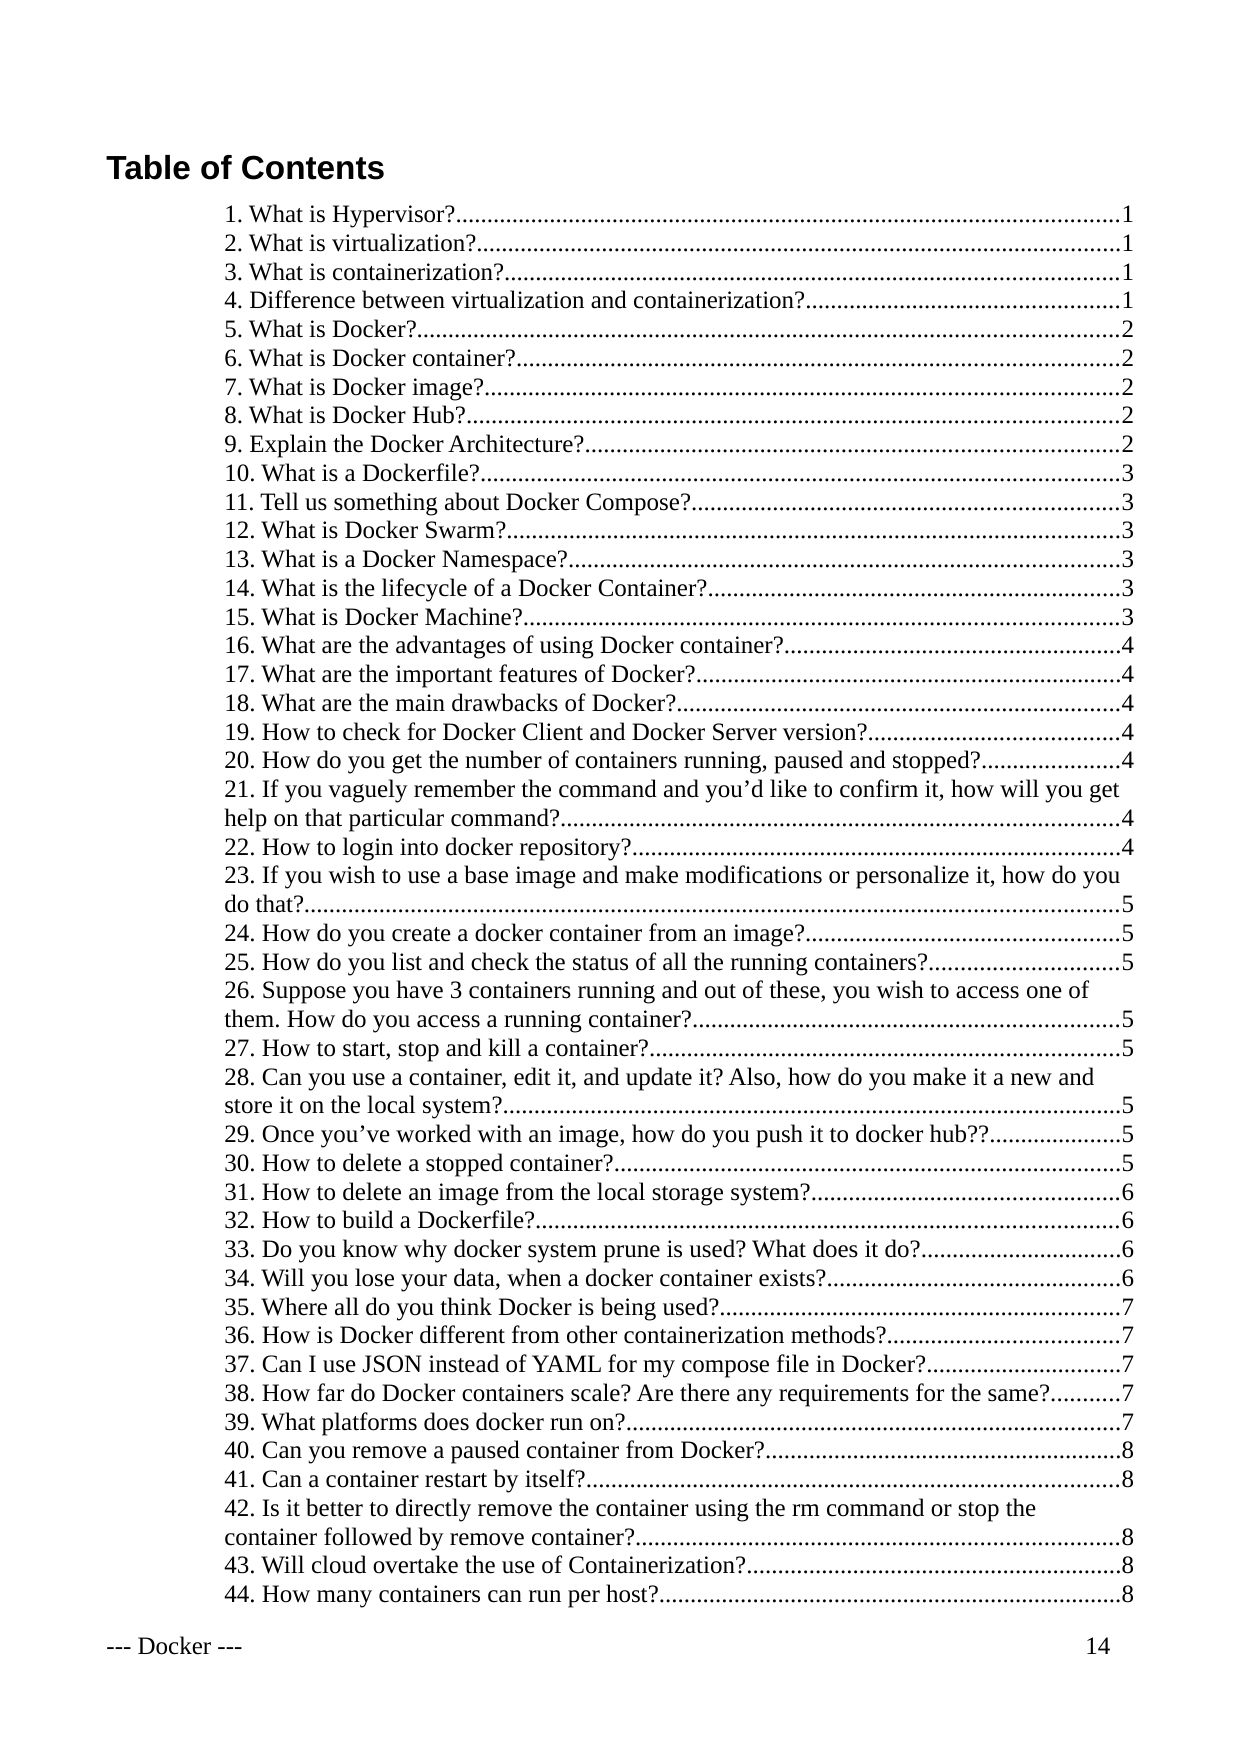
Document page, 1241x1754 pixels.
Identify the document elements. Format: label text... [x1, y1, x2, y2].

text 23. If you wish to use a base image and make modifications or personalize it, how do you do that? 5 [224, 860, 1134, 918]
text 10. What is a Dockerfile? 3 [224, 458, 1134, 487]
text 6. What is Docker container? 2 [224, 343, 1134, 372]
text 25. How do you list and check the status of all the running containers? 5 [224, 947, 1134, 975]
text 20. How do you get the number of containers running, paused and stopped? 4 [224, 745, 1134, 774]
subtitle Table of Contents [106, 148, 1134, 187]
text 9. Explain the Docker Architecture? 2 [224, 429, 1134, 458]
text 7. What is Docker image? 2 [224, 372, 1134, 400]
text 3. What is containerization? 1 [224, 257, 1134, 285]
text 33. Do you know why docker system prune is used? What does it do? 6 [224, 1234, 1134, 1263]
text 11. Tell us something about Docker Compose? 3 [224, 487, 1134, 515]
text 42. Is it better to directly remove the container using the rm command or stop the container followed by remove container? 8 [224, 1493, 1134, 1550]
text 35. Where all do you think Docker is being used? 7 [224, 1292, 1134, 1320]
text 21. If you vaguely remember the command and you’d like to confirm it, how will you get help on that particular command? 4 [224, 774, 1134, 832]
text 2. What is virtualization? 1 [224, 228, 1134, 257]
text 43. Will cloud overtake the use of Containerization? 8 [224, 1550, 1134, 1579]
text 27. How to start, stop and kill a container? 5 [224, 1033, 1134, 1062]
text 38. How far do Docker containers scale? Are there any requirements for the same? 7 [224, 1378, 1134, 1407]
text 19. How to check for Docker Client and Docker Server version? 4 [224, 717, 1134, 745]
text 5. What is Docker? 2 [224, 314, 1134, 343]
text 14. What is the lifecycle of a Docker Container? 3 [224, 573, 1134, 602]
text 44. How many containers can run per host? 8 [224, 1579, 1134, 1608]
text 41. Can a container restart by itself? 8 [224, 1464, 1134, 1493]
text 29. Once you’ve worked with an image, how do you push it to docker hub?? 5 [224, 1119, 1134, 1148]
text 36. How is Docker different from other containerization methods? 7 [224, 1320, 1134, 1349]
text 40. Can you remove a paused container from Docker? 8 [224, 1435, 1134, 1464]
text 12. What is Docker Swarm? 3 [224, 515, 1134, 544]
text 15. What is Docker Machine? 3 [224, 602, 1134, 630]
text 16. What are the advantages of using Docker container? 4 [224, 630, 1134, 659]
text 22. How to login into docker repository? 4 [224, 832, 1134, 860]
text 31. How to delete an image from the local storage system? 6 [224, 1177, 1134, 1205]
text 37. Can I use JSON instead of YAML for my compose file in Docker? 7 [224, 1349, 1134, 1378]
text 26. Suppose you have 3 containers running and out of these, you wish to access one of them. How do you access a running container? 5 [224, 975, 1134, 1033]
text 8. What is Docker Hub? 2 [224, 400, 1134, 429]
text 1. What is Hypervisor? 1 [224, 199, 1134, 228]
text 39. What platforms does docker run on? 7 [224, 1407, 1134, 1435]
text 13. What is a Docker Namespace? 3 [224, 544, 1134, 573]
text 4. Difference between virtualization and containerization? 1 [224, 285, 1134, 314]
text 28. Can you use a container, edit it, and update it? Also, how do you make it a new and store it on the local system? 5 [224, 1062, 1134, 1119]
text 32. How to build a Dockerfile? 6 [224, 1205, 1134, 1234]
text 24. How do you create a docker container from an image? 5 [224, 918, 1134, 947]
text 34. Will you lose your data, when a docker container exists? 6 [224, 1263, 1134, 1292]
text 18. What are the main drawbacks of Docker? 4 [224, 688, 1134, 717]
text 30. How to delete a stopped container? 5 [224, 1148, 1134, 1177]
text 17. What are the important features of Docker? 4 [224, 659, 1134, 688]
